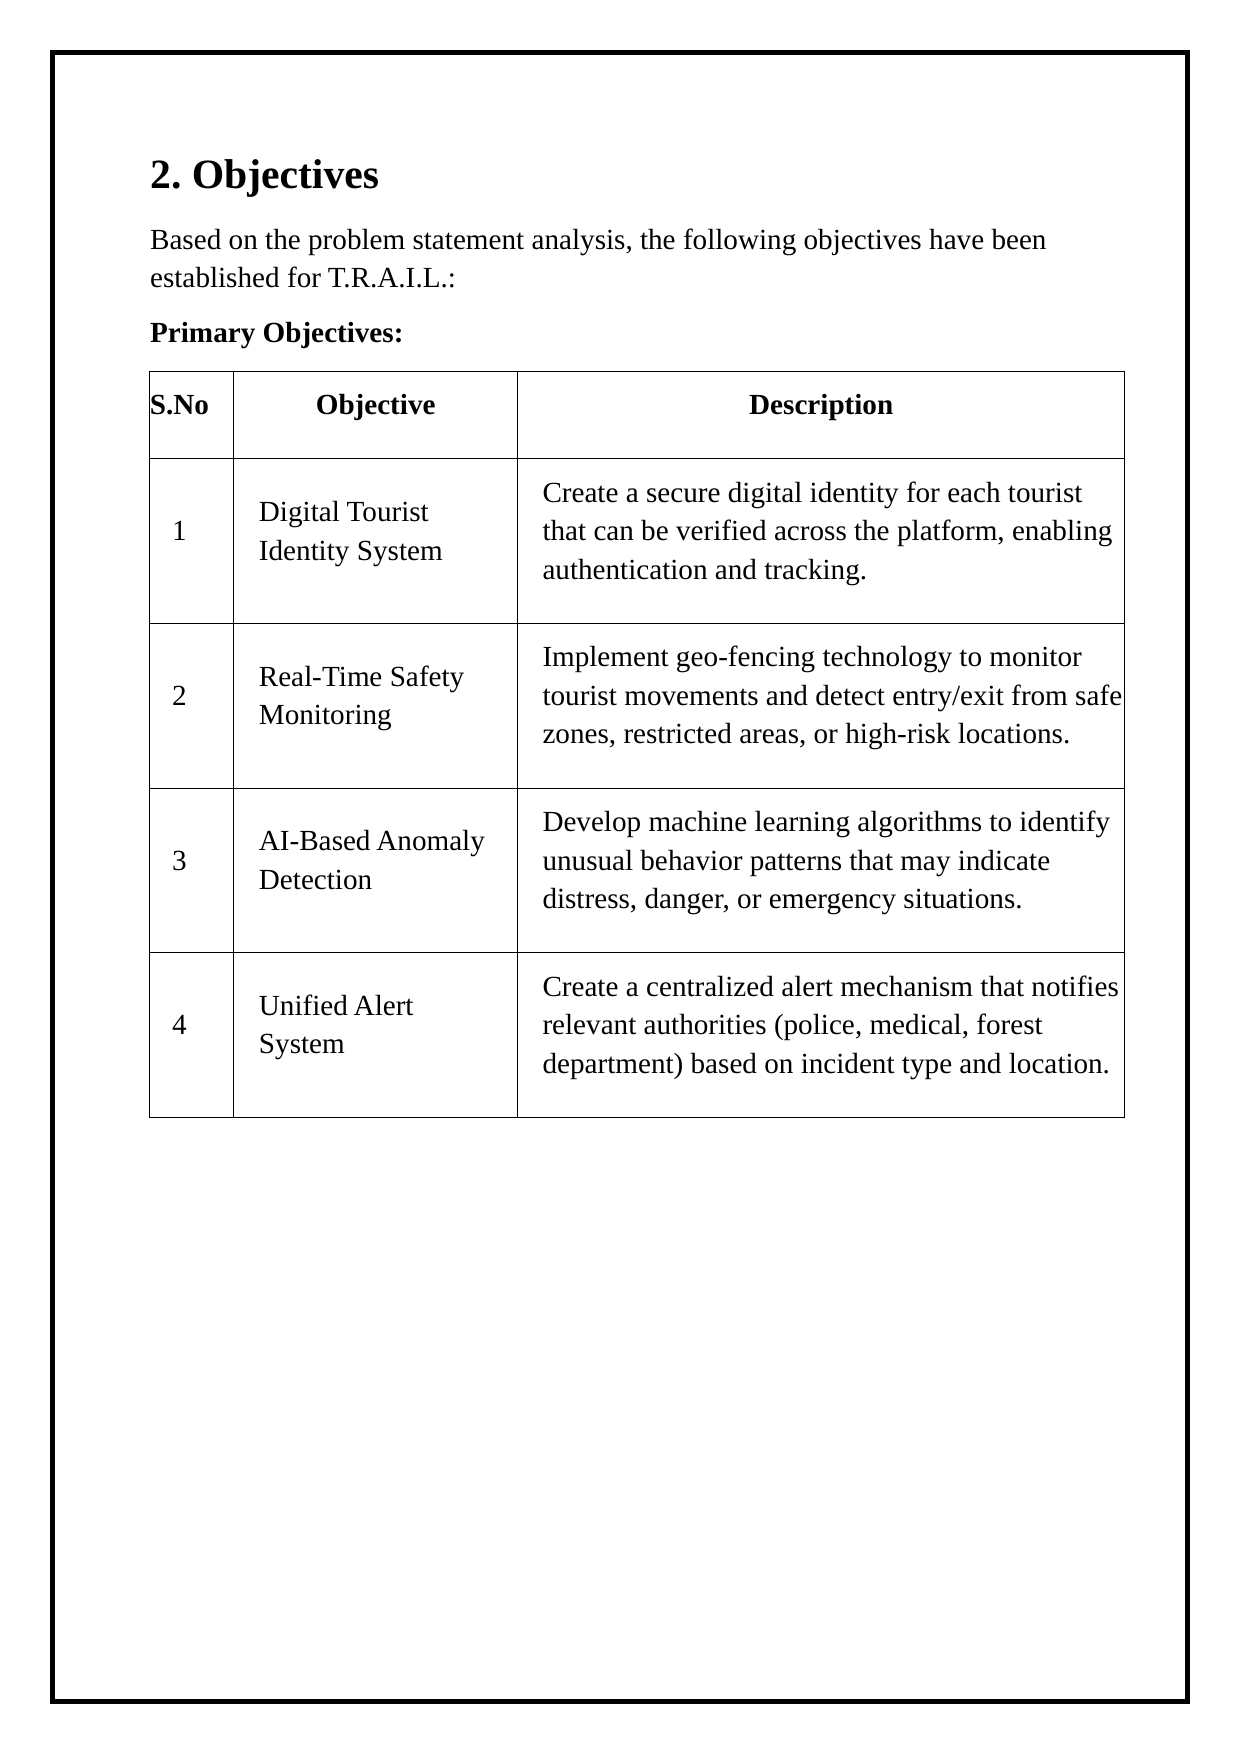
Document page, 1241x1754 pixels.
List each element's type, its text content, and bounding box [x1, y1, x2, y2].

table_cell Digital Tourist Identity System [234, 459, 517, 623]
table_cell Create a centralized alert mechanism that notifies relevant authorities (police, medical, forest department) based on incident type and location. [518, 953, 1124, 1117]
table_cell Create a secure digital identity for each tourist that can be verified across the platform, enabling authentication and tracking. [518, 459, 1124, 623]
table_header Description [518, 372, 1124, 458]
table_cell 2 [150, 624, 233, 787]
table_cell 1 [150, 459, 233, 623]
table_cell Real-Time Safety Monitoring [234, 624, 517, 787]
text Primary Objectives: [150, 316, 1090, 349]
text Based on the problem statement analysis, the following objectives have been established for T.R.A.I.L.: [150, 222, 1090, 294]
table_cell 3 [150, 789, 233, 952]
table_header S.No [150, 372, 233, 458]
table_cell AI-Based Anomaly Detection [234, 789, 517, 952]
table_cell Develop machine learning algorithms to identify unusual behavior patterns that may indicate distress, danger, or emergency situations. [518, 789, 1124, 952]
table_cell Unified Alert System [234, 953, 517, 1117]
table_header Objective [234, 372, 517, 458]
text 2. Objectives [150, 150, 1090, 198]
table_cell Implement geo-fencing technology to monitor tourist movements and detect entry/exit from safe zones, restricted areas, or high-risk locations. [518, 624, 1124, 787]
table_cell 4 [150, 953, 233, 1117]
